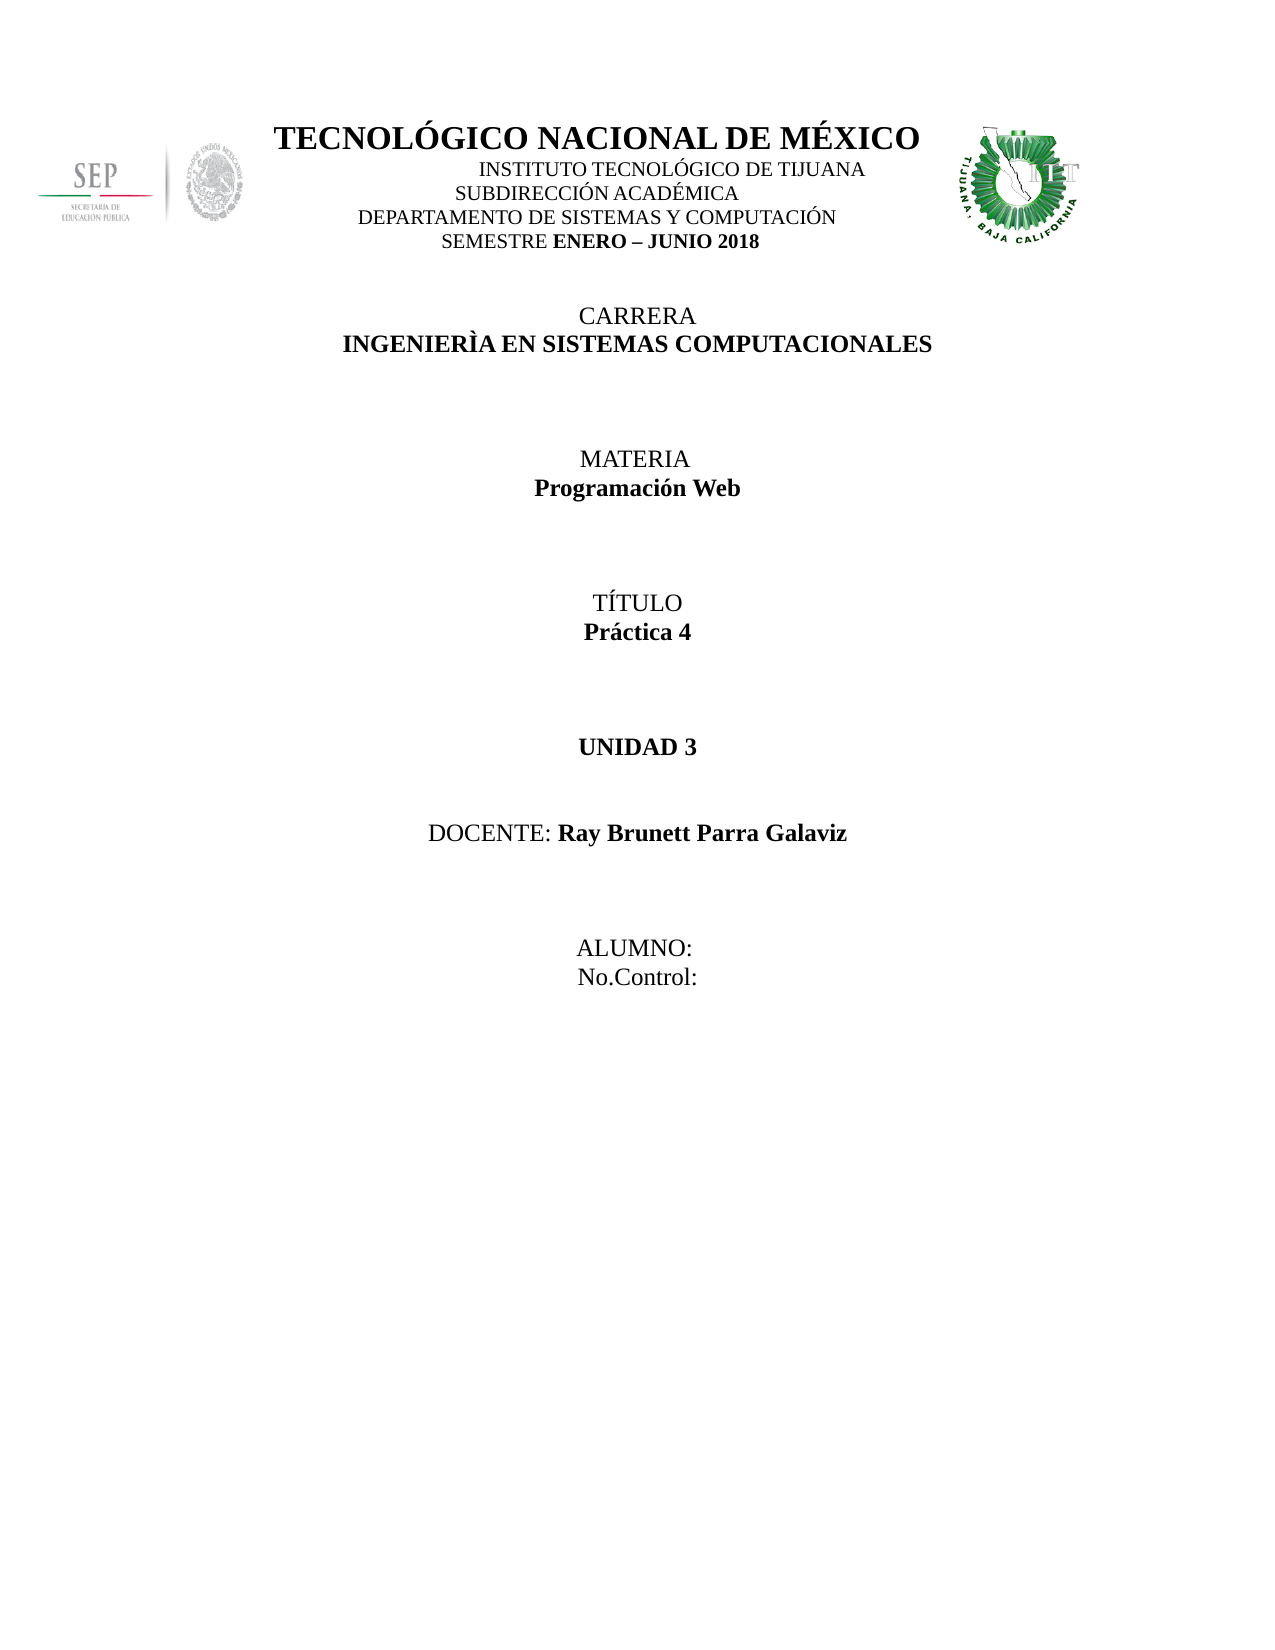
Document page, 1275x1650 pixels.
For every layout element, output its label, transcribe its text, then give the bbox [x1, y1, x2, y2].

text INGENIERÌA EN SISTEMAS COMPUTACIONALES [118, 329, 1157, 358]
subtitle DEPARTAMENTO DE SISTEMAS Y COMPUTACIÓN [244, 204, 951, 229]
text No.Control: [118, 962, 1157, 991]
text TECNOLÓGICO NACIONAL DE MÉXICO [118, 118, 951, 156]
subtitle [1087, 204, 1157, 229]
text Práctica 4 [118, 617, 1157, 646]
text Programación Web [118, 473, 1157, 502]
subtitle INSTITUTO TECNOLÓGICO DE TIJUANA [244, 156, 951, 181]
text [1087, 118, 1157, 156]
text ALUMNO: [118, 933, 1157, 962]
subtitle SEMESTRE ENERO – JUNIO 2018 [268, 229, 1157, 253]
picture [951, 118, 1087, 252]
subtitle MATERIA [118, 444, 1157, 473]
text UNIDAD 3 [118, 732, 1157, 761]
subtitle CARRERA [118, 301, 1157, 329]
text DOCENTE: Ray Brunett Parra Galaviz [118, 818, 1157, 847]
subtitle [1087, 156, 1157, 181]
text [1087, 181, 1157, 204]
text SUBDIRECCIÓN ACADÉMICA [244, 181, 951, 204]
text TÍTULO [118, 588, 1157, 617]
picture [36, 140, 244, 230]
